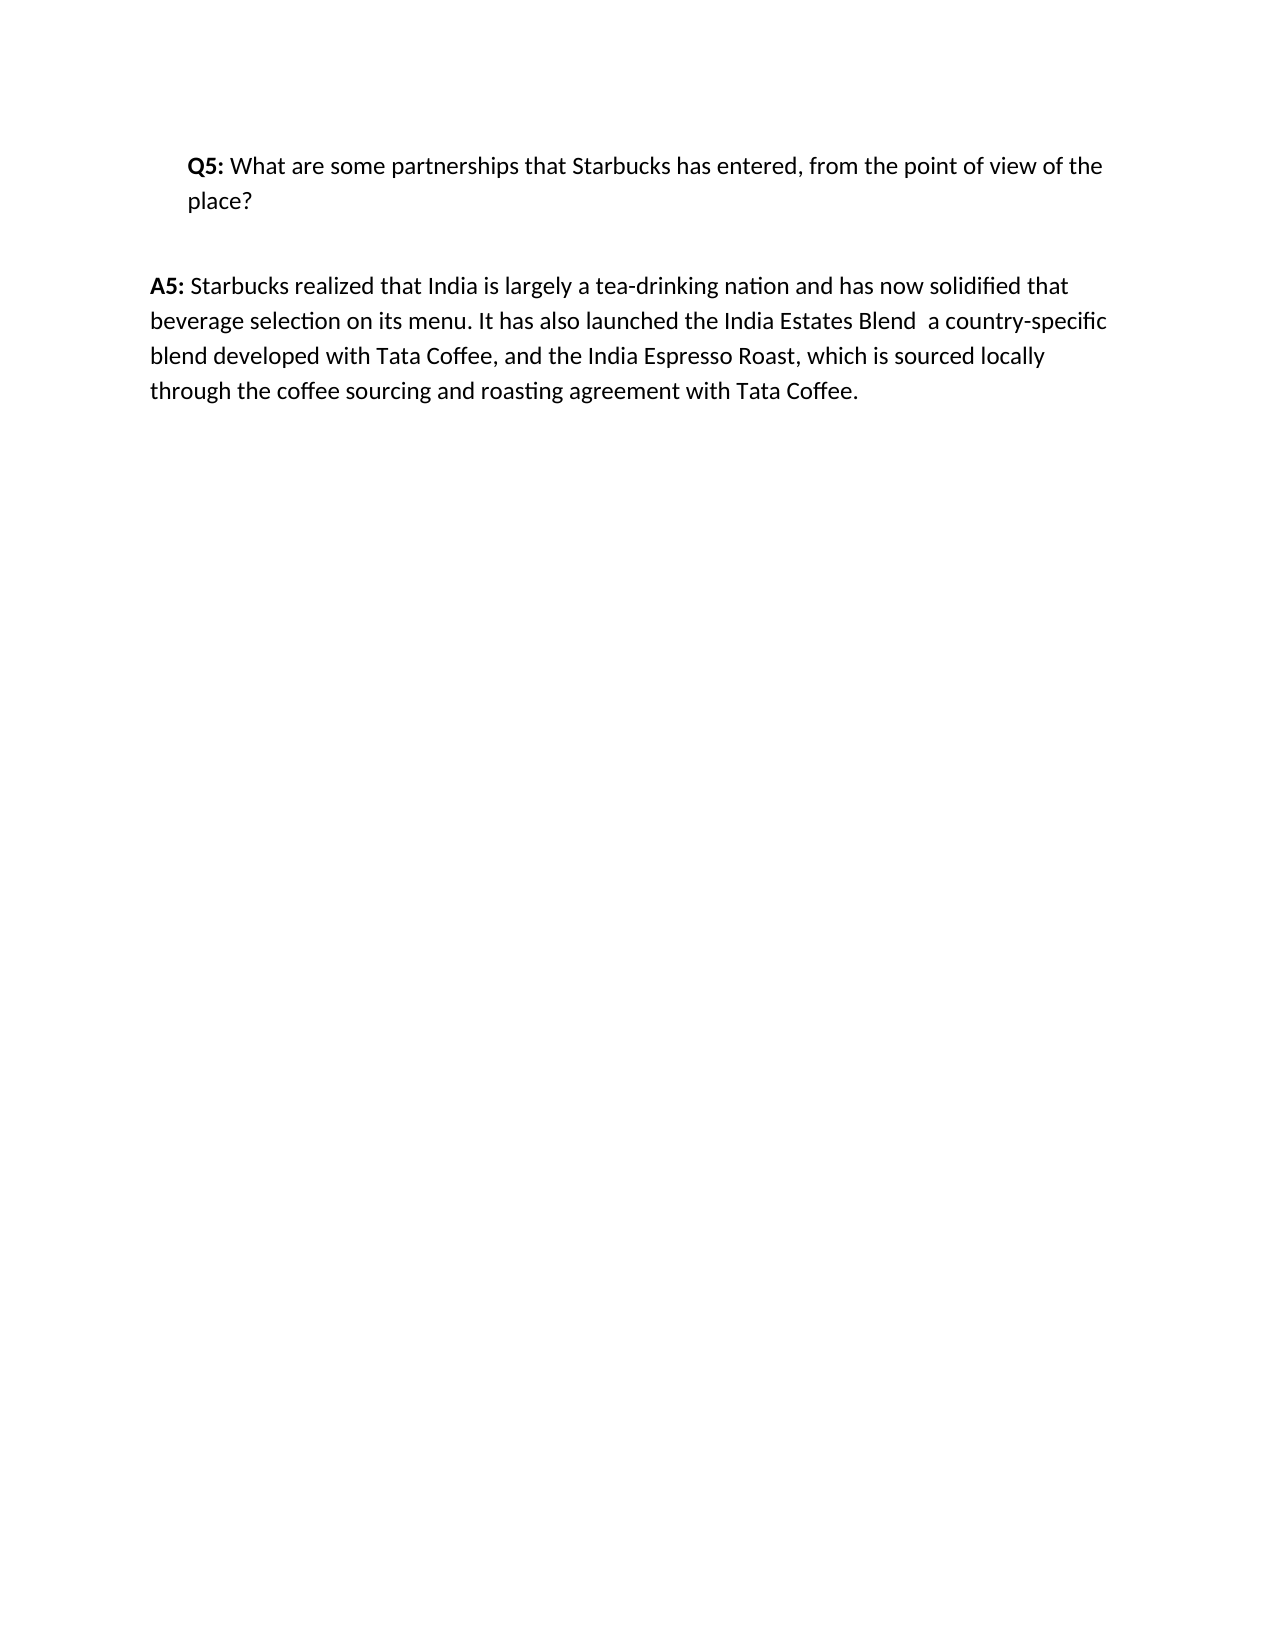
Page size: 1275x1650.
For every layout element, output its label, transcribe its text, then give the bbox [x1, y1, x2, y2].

text A5: Starbucks realized that India is largely a tea-drinking nation and has now solidified that beverage selection on its menu. It has also launched the India Estates Blend a country-specific blend developed with Tata Coffee, and the India Espresso Roast, which is sourced locally through the coffee sourcing and roasting agreement with Tata Coffee. [150, 270, 1125, 406]
text Q5: What are some partnerships that Starbucks has entered, from the point of view of the place? [187, 150, 1125, 216]
